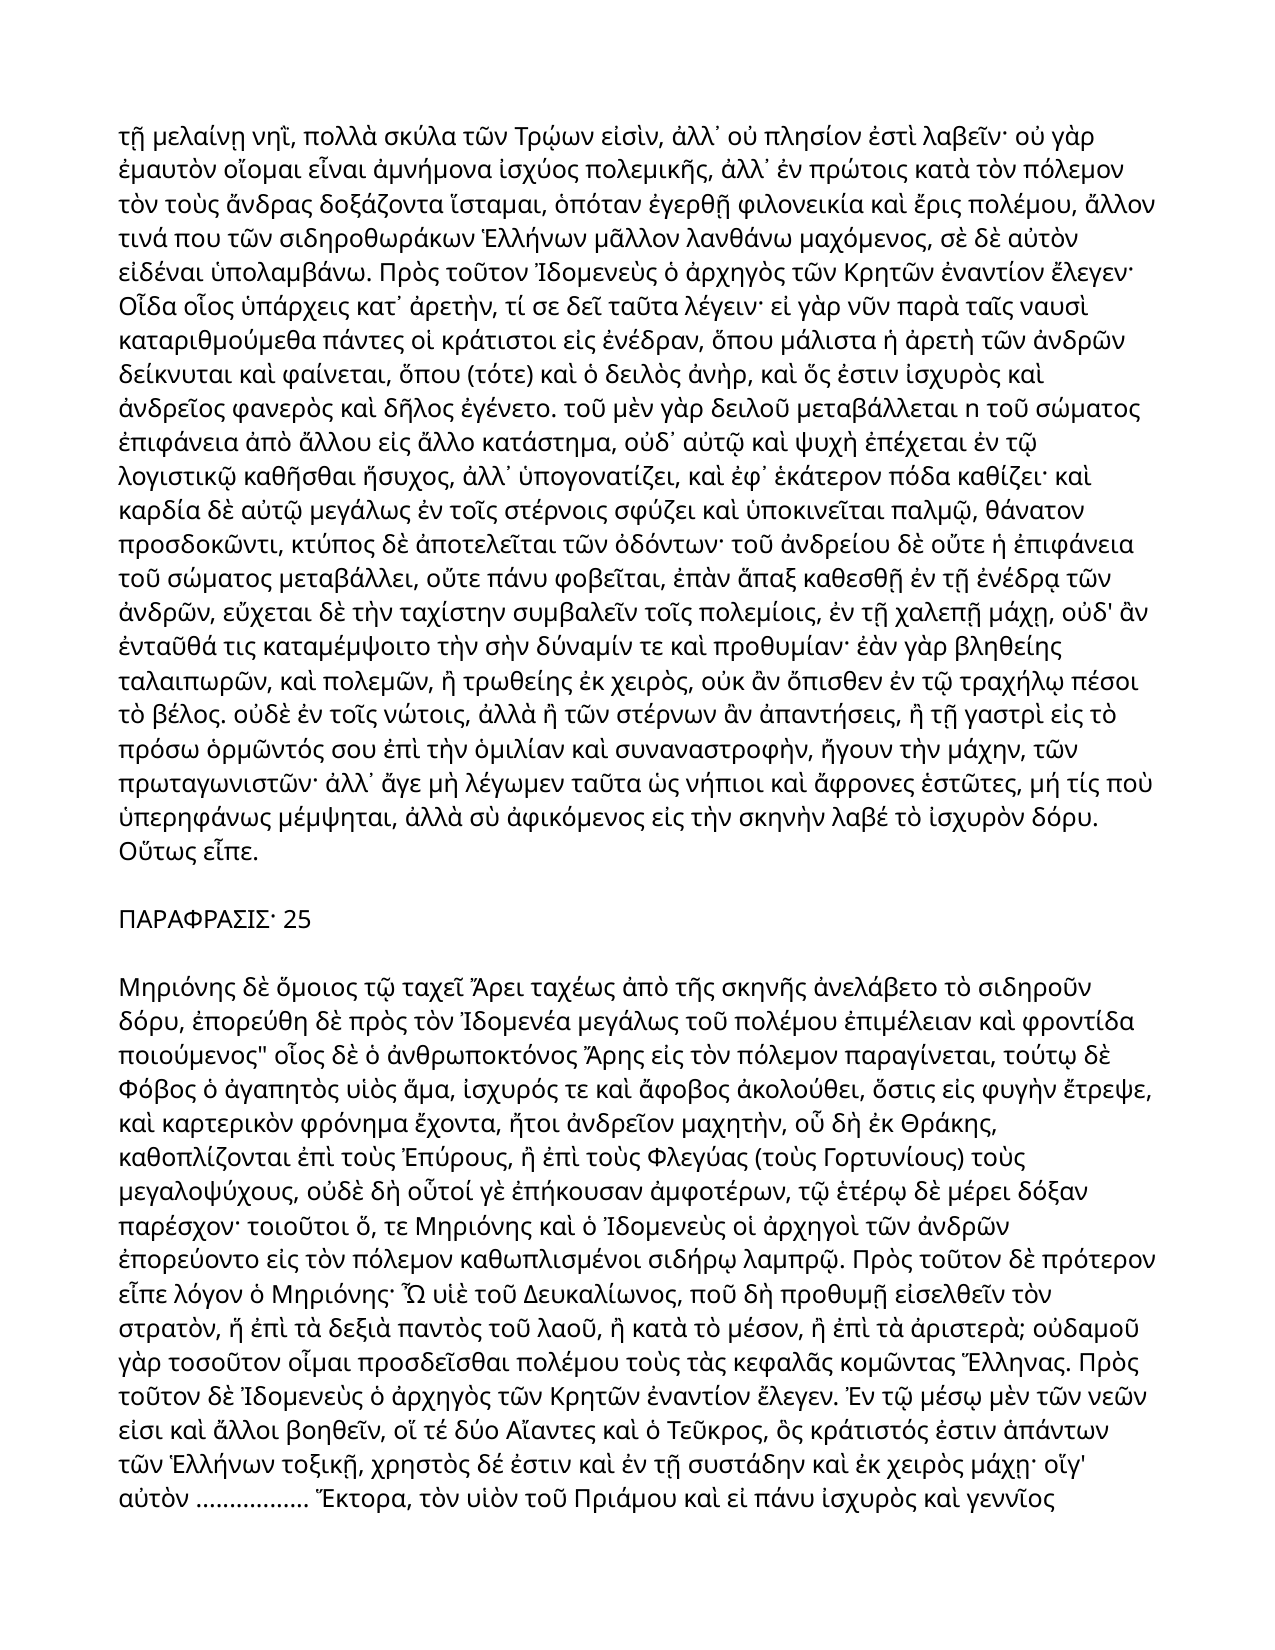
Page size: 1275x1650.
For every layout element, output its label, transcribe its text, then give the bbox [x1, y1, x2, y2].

text ΠAPΑΦΡΑΣΙΣ· 25 [118, 902, 1157, 936]
text τῇ μελαίνῃ νηῒ, πολλὰ σκύλα τῶν Τρῴων εἰσὶν, ἀλλ᾽ οὐ πλησίον ἐστὶ λαβεῖν· οὐ γὰρ ἐμαυτὸν οἴομαι εἶναι ἀμνήμονα ἰσχύος πολεμικῆς, ἀλλ᾽ ἐν πρώτοις κατὰ τὸν πόλεμον τὸν τοὺς ἄνδρας δοξάζοντα ἵσταμαι, ὁπόταν ἐγερθῇ φιλονεικία καὶ ἔρις πολέμου, ἄλλον τινά που τῶν σιδηροθωράκων Ἑλλήνων μᾶλλον λανθάνω μαχόμενος, σὲ δὲ αὐτὸν εἰδέναι ὑπολαμβάνω. Πρὸς τοῦτον Ἰδομενεὺς ὁ ἀρχηγὸς τῶν Κρητῶν ἐναντίον ἔλεγεν· Οἶδα οἷος ὑπάρχεις κατ᾽ ἀρετὴν, τί σε δεῖ ταῦτα λέγειν· εἰ γὰρ νῦν παρὰ ταῖς ναυσὶ καταριθμούμεθα πάντες οἱ κράτιστοι εἰς ἐνέδραν, ὅπου μάλιστα ἡ ἀρετὴ τῶν ἀνδρῶν δείκνυται καὶ φαίνεται, ὅπου (τότε) καὶ ὁ δειλὸς ἀνὴρ, καὶ ὅς ἐστιν ἰσχυρὸς καὶ ἀνδρεῖος φανερὸς καὶ δῆλος ἐγένετο. τοῦ μὲν γὰρ δειλοῦ μεταβάλλεται n τοῦ σώματος ἐπιφάνεια ἀπὸ ἄλλου εἰς ἄλλο κατάστημα, οὐδ᾽ αὐτῷ καὶ ψυχὴ ἐπέχεται ἐν τῷ λογιστικῷ καθῆσθαι ἥσυχος, ἀλλ᾽ ὑπογονατίζει, καὶ ἐφ᾽ ἑκάτερον πόδα καθίζει· καὶ καρδία δὲ αὐτῷ μεγάλως ἐν τοῖς στέρνοις σφύζει καὶ ὑποκινεῖται παλμῷ, θάνατον προσδοκῶντι, κτύπος δὲ ἀποτελεῖται τῶν ὀδόντων· τοῦ ἀνδρείου δὲ οὔτε ἡ ἐπιφάνεια τοῦ σώματος μεταβάλλει, οὔτε πάνυ φοβεῖται, ἐπὰν ἅπαξ καθεσθῇ ἐν τῇ ἐνέδρᾳ τῶν ἀνδρῶν, εὔχεται δὲ τὴν ταχίστην συμβαλεῖν τοῖς πολεμίοις, ἐν τῇ χαλεπῇ μάχῃ, οὐδ' ἂν ἐνταῦθά τις καταμέμψοιτο τὴν σὴν δύναμίν τε καὶ προθυμίαν· ἐὰν γὰρ βληθείης ταλαιπωρῶν, καὶ πολεμῶν, ἢ τρωθείης ἐκ χειρὸς, οὐκ ἂν ὄπισθεν ἐν τῷ τραχήλῳ πέσοι τὸ βέλος. οὐδὲ ἐν τοῖς νώτοις, ἀλλὰ ἢ τῶν στέρνων ἂν ἀπαντήσεις, ἢ τῇ γαστρὶ εἰς τὸ πρόσω ὁρμῶντός σου ἐπὶ τὴν ὁμιλίαν καὶ συναναστροφὴν, ἤγουν τὴν μάχην, τῶν πρωταγωνιστῶν· ἀλλ᾽ ἄγε μὴ λέγωμεν ταῦτα ὡς νήπιοι καὶ ἄφρονες ἑστῶτες, μή τίς ποὺ ὑπερηφάνως μέμψηται, ἀλλὰ σὺ ἀφικόμενος εἰς τὴν σκηνὴν λαβέ τὸ ἰσχυρὸν δόρυ. Οὕτως εἶπε. [118, 118, 1157, 867]
text Μηριόνης δὲ ὅμοιος τῷ ταχεῖ Ἄρει ταχέως ἀπὸ τῆς σκηνῆς ἀνελάβετο τὸ σιδηροῦν δόρυ, ἐπορεύθη δὲ πρὸς τὸν Ἰδομενέα μεγάλως τοῦ πολέμου ἐπιμέλειαν καὶ φροντίδα ποιούμενος" οἷος δὲ ὁ ἀνθρωποκτόνος Ἄρης εἰς τὸν πόλεμον παραγίνεται, τούτῳ δὲ Φόβος ὁ ἀγαπητὸς υἱὸς ἅμα, ἰσχυρός τε καὶ ἄφοβος ἀκολούθει, ὅστις εἰς φυγὴν ἔτρεψε, καὶ καρτερικὸν φρόνημα ἔχοντα, ἤτοι ἀνδρεῖον μαχητὴν, οὗ δὴ ἐκ Θράκης, καθοπλίζονται ἐπὶ τοὺς Ἐπύρους, ἢ ἐπὶ τοὺς Φλεγύας (τοὺς Γορτυνίους) τοὺς μεγαλοψύχους, οὐδὲ δὴ οὗτοί γὲ ἐπήκουσαν ἀμφοτέρων, τῷ ἑτέρῳ δὲ μέρει δόξαν παρέσχον· τοιοῦτοι ὅ, τε Μηριόνης καὶ ὁ Ἰδομενεὺς οἱ ἀρχηγοὶ τῶν ἀνδρῶν ἐπορεύοντο εἰς τὸν πόλεμον καθωπλισμένοι σιδήρῳ λαμπρῷ. Πρὸς τοῦτον δὲ πρότερον εἶπε λόγον ὁ Μηριόνης· Ὦ υἱὲ τοῦ Δευκαλίωνος, ποῦ δὴ προθυμῇ εἰσελθεῖν τὸν στρατὸν, ἥ ἐπὶ τὰ δεξιὰ παντὸς τοῦ λαοῦ, ἢ κατὰ τὸ μέσον, ἢ ἐπὶ τὰ ἀριστερὰ; οὐδαμοῦ γὰρ τοσοῦτον οἶμαι προσδεῖσθαι πολέμου τοὺς τὰς κεφαλᾶς κομῶντας Ἕλληνας. Πρὸς τοῦτον δὲ Ἰδομενεὺς ὁ ἀρχηγὸς τῶν Κρητῶν ἐναντίον ἔλεγεν. Ἐν τῷ μέσῳ μὲν τῶν νεῶν εἰσι καὶ ἄλλοι βοηθεῖν, οἵ τέ δύο Αἴαντες καὶ ὁ Τεῦκρος, ὃς κράτιστός ἐστιν ἁπάντων τῶν Ἑλλήνων τοξικῇ, χρηστὸς δέ ἐστιν καὶ ἐν τῇ συστάδην καὶ ἐκ χειρὸς μάχῃ· οἵγ' αὐτὸν ................. Ἕκτορα, τὸν υἱὸν τοῦ Πριάμου καὶ εἰ πάνυ ἰσχυρὸς καὶ γεννῖος [118, 970, 1157, 1515]
